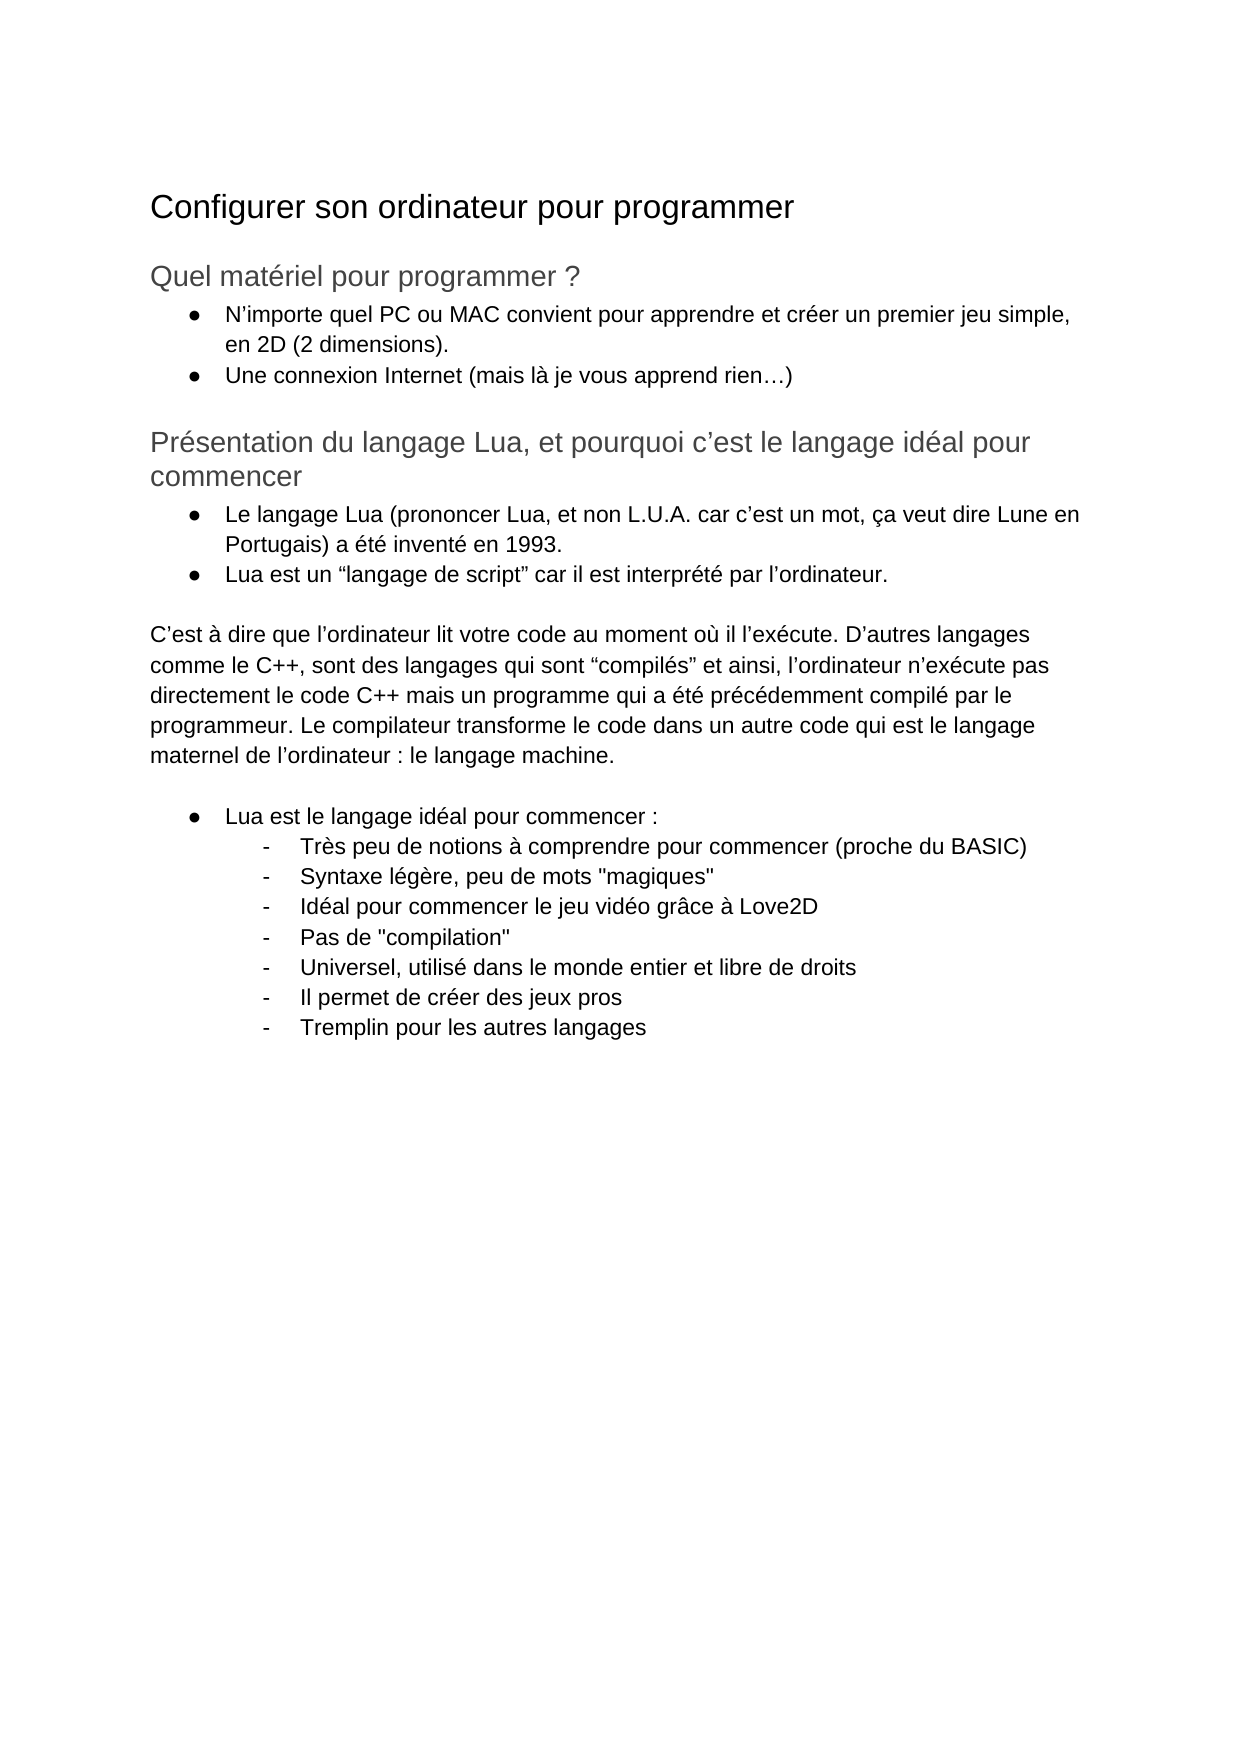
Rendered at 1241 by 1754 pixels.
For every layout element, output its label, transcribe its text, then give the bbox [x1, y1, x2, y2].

list Lua est un “langage de script” car il est interprété par l’ordinateur. [187, 561, 1090, 587]
list Idéal pour commencer le jeu vidéo grâce à Love2D [262, 893, 1090, 919]
subtitle Configurer son ordinateur pour programmer [150, 187, 1090, 226]
list Une connexion Internet (mais là je vous apprend rien…) [187, 362, 1090, 388]
subtitle Quel matériel pour programmer ? [150, 259, 1090, 293]
list Le langage Lua (prononcer Lua, et non L.U.A. car c’est un mot, ça veut dire Lune en Portugais) a été inventé en 1993. [187, 501, 1090, 557]
list Très peu de notions à comprendre pour commencer (proche du BASIC) [262, 833, 1090, 859]
text C’est à dire que l’ordinateur lit votre code au moment où il l’exécute. D’autres langages comme le C++, sont des langages qui sont “compilés” et ainsi, l’ordinateur n’exécute pas directement le code C++ mais un programme qui a été précédemment compilé par le programmeur. Le compilateur transforme le code dans un autre code qui est le langage maternel de l’ordinateur : le langage machine. [150, 621, 1090, 768]
list Syntaxe légère, peu de mots "magiques" [262, 863, 1090, 889]
list Tremplin pour les autres langages [262, 1014, 1090, 1040]
list Lua est le langage idéal pour commencer : [187, 803, 1090, 829]
list Universel, utilisé dans le monde entier et libre de droits [262, 954, 1090, 980]
subtitle Présentation du langage Lua, et pourquoi c’est le langage idéal pour commencer [150, 425, 1090, 492]
list N’importe quel PC ou MAC convient pour apprendre et créer un premier jeu simple, en 2D (2 dimensions). [187, 301, 1090, 358]
list Il permet de créer des jeux pros [262, 984, 1090, 1010]
list Pas de "compilation" [262, 923, 1090, 950]
